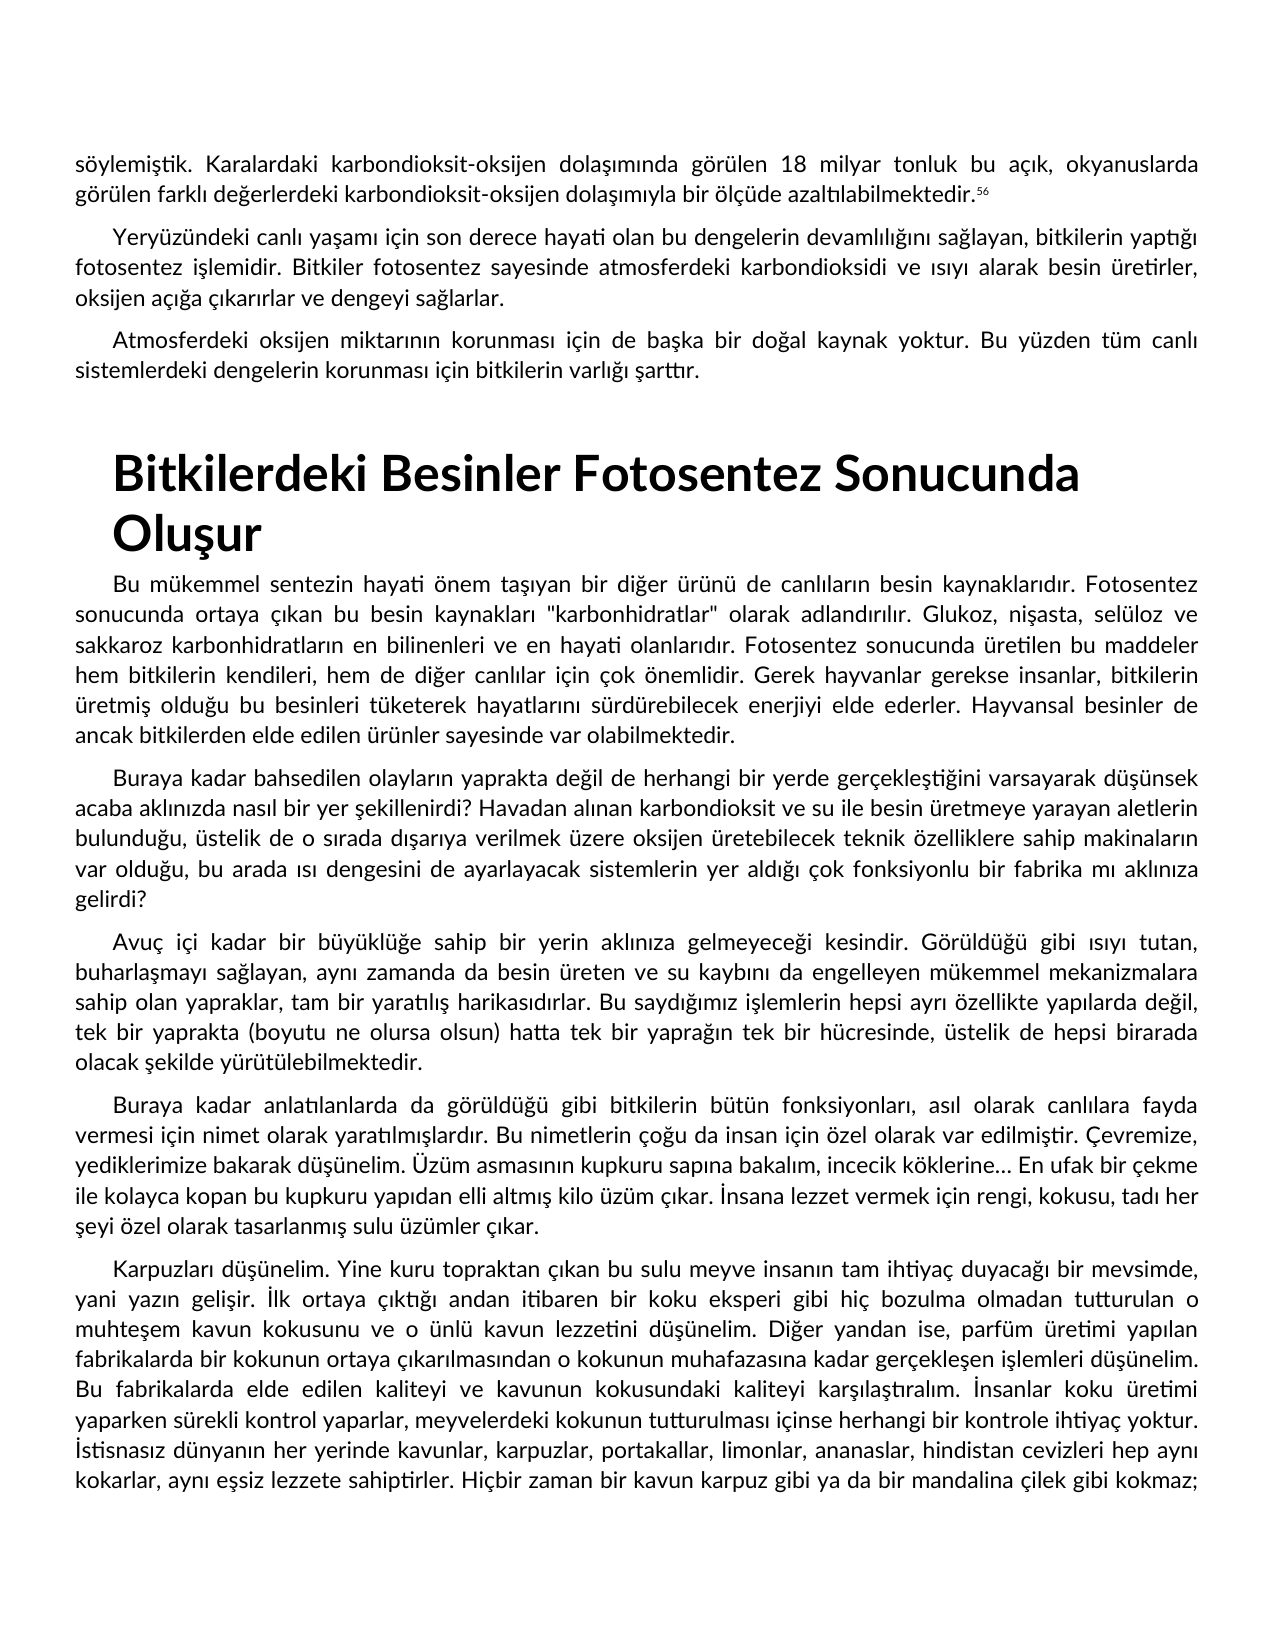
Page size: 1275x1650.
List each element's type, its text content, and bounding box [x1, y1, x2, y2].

text Atmosferdeki oksijen miktarının korunması için de başka bir doğal kaynak yoktur. Bu yüzden tüm canlı sistemlerdeki dengelerin korunması için bitkilerin varlığı şarttır. [75, 326, 1200, 384]
text Buraya kadar anlatılanlarda da görüldüğü gibi bitkilerin bütün fonksiyonları, asıl olarak canlılara fayda vermesi için nimet olarak yaratılmışlardır. Bu nimetlerin çoğu da insan için özel olarak var edilmiştir. Çevremize, yediklerimize bakarak düşünelim. Üzüm asmasının kupkuru sapına bakalım, incecik köklerine… En ufak bir çekme ile kolayca kopan bu kupkuru yapıdan elli altmış kilo üzüm çıkar. İnsana lezzet vermek için rengi, kokusu, tadı her şeyi özel olarak tasarlanmış sulu üzümler çıkar. [75, 1091, 1200, 1239]
subtitle Bitkilerdeki Besinler Fotosentez Sonucunda Oluşur [112, 442, 1200, 562]
text Karpuzları düşünelim. Yine kuru topraktan çıkan bu sulu meyve insanın tam ihtiyaç duyacağı bir mevsimde, yani yazın gelişir. İlk ortaya çıktığı andan itibaren bir koku eksperi gibi hiç bozulma olmadan tutturulan o muhteşem kavun kokusunu ve o ünlü kavun lezzetini düşünelim. Diğer yandan ise, parfüm üretimi yapılan fabrikalarda bir kokunun ortaya çıkarılmasından o kokunun muhafazasına kadar gerçekleşen işlemleri düşünelim. Bu fabrikalarda elde edilen kaliteyi ve kavunun kokusundaki kaliteyi karşılaştıralım. İnsanlar koku üretimi yaparken sürekli kontrol yaparlar, meyvelerdeki kokunun tutturulması içinse herhangi bir kontrole ihtiyaç yoktur. İstisnasız dünyanın her yerinde kavunlar, karpuzlar, portakallar, limonlar, ananaslar, hindistan cevizleri hep aynı kokarlar, aynı eşsiz lezzete sahiptirler. Hiçbir zaman bir kavun karpuz gibi ya da bir mandalina çilek gibi kokmaz; [75, 1254, 1200, 1493]
text Bu mükemmel sentezin hayati önem taşıyan bir diğer ürünü de canlıların besin kaynaklarıdır. Fotosentez sonucunda ortaya çıkan bu besin kaynakları "karbonhidratlar" olarak adlandırılır. Glukoz, nişasta, selüloz ve sakkaroz karbonhidratların en bilinenleri ve en hayati olanlarıdır. Fotosentez sonucunda üretilen bu maddeler hem bitkilerin kendileri, hem de diğer canlılar için çok önemlidir. Gerek hayvanlar gerekse insanlar, bitkilerin üretmiş olduğu bu besinleri tüketerek hayatlarını sürdürebilecek enerjiyi elde ederler. Hayvansal besinler de ancak bitkilerden elde edilen ürünler sayesinde var olabilmektedir. [75, 570, 1200, 748]
text Avuç içi kadar bir büyüklüğe sahip bir yerin aklınıza gelmeyeceği kesindir. Görüldüğü gibi ısıyı tutan, buharlaşmayı sağlayan, aynı zamanda da besin üreten ve su kaybını da engelleyen mükemmel mekanizmalara sahip olan yapraklar, tam bir yaratılış harikasıdırlar. Bu saydığımız işlemlerin hepsi ayrı özellikte yapılarda değil, tek bir yaprakta (boyutu ne olursa olsun) hatta tek bir yaprağın tek bir hücresinde, üstelik de hepsi birarada olacak şekilde yürütülebilmektedir. [75, 927, 1200, 1076]
text Buraya kadar bahsedilen olayların yaprakta değil de herhangi bir yerde gerçekleştiğini varsayarak düşünsek acaba aklınızda nasıl bir yer şekillenirdi? Havadan alınan karbondioksit ve su ile besin üretmeye yarayan aletlerin bulunduğu, üstelik de o sırada dışarıya verilmek üzere oksijen üretebilecek teknik özelliklere sahip makinaların var olduğu, bu arada ısı dengesini de ayarlayacak sistemlerin yer aldığı çok fonksiyonlu bir fabrika mı aklınıza gelirdi? [75, 764, 1200, 912]
text Yeryüzündeki canlı yaşamı için son derece hayati olan bu dengelerin devamlılığını sağlayan, bitkilerin yaptığı fotosentez işlemidir. Bitkiler fotosentez sayesinde atmosferdeki karbondioksidi ve ısıyı alarak besin üretirler, oksijen açığa çıkarırlar ve dengeyi sağlarlar. [75, 223, 1200, 311]
text söylemiştik. Karalardaki karbondioksit-oksijen dolaşımında görülen 18 milyar tonluk bu açık, okyanuslarda görülen farklı değerlerdeki karbondioksit-oksijen dolaşımıyla bir ölçüde azaltılabilmektedir.56 [75, 150, 1200, 208]
